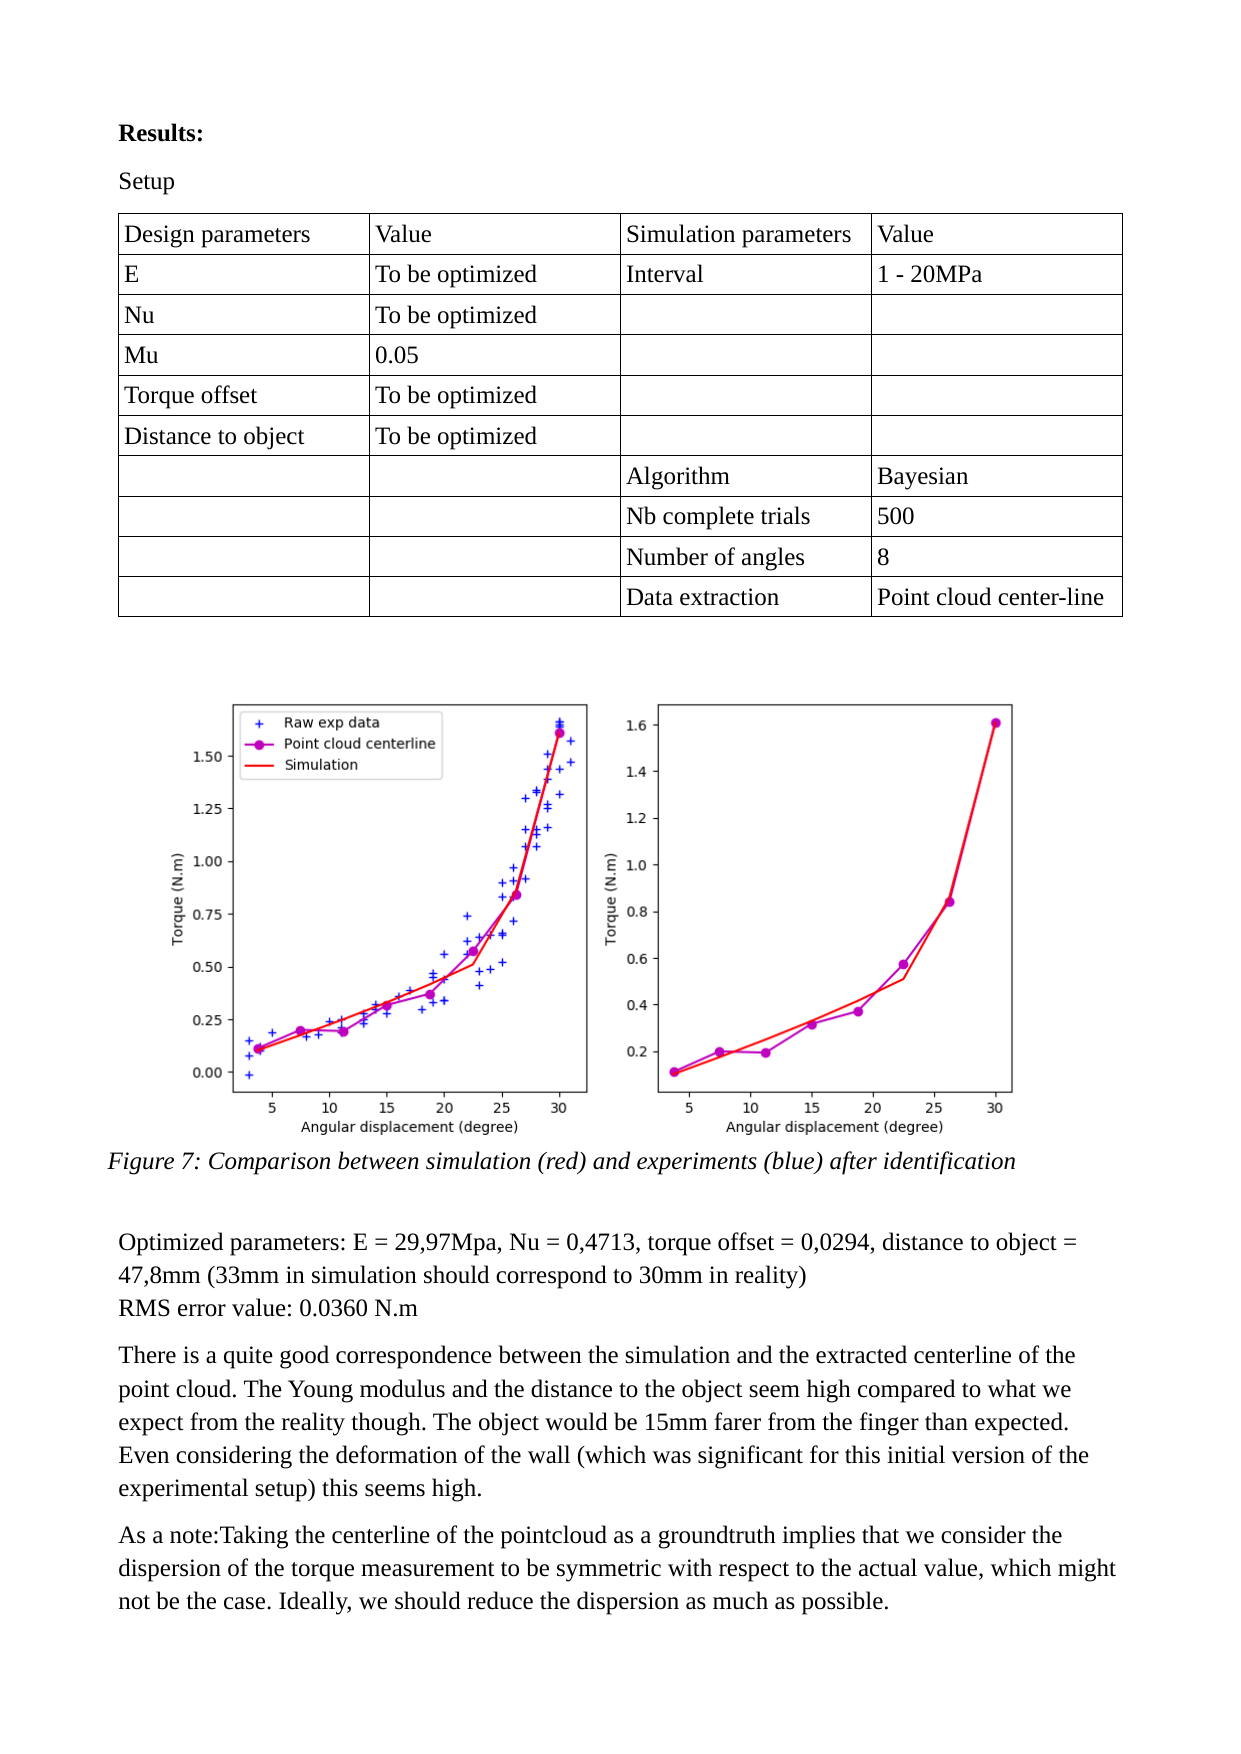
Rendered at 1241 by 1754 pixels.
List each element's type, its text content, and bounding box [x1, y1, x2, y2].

text There is a quite good correspondence between the simulation and the extracted centerline of the point cloud. The Young modulus and the distance to the object seem high compared to what we expect from the reality though. The object would be 15mm farer from the finger than expected. Even considering the deformation of the wall (which was significant for this initial version of the experimental setup) this seems high. [118, 1341, 1122, 1501]
table_cell Number of angles [621, 537, 871, 576]
text As a note:Taking the centerline of the pointcloud as a groundtruth implies that we consider the dispersion of the torque measurement to be symmetric with respect to the actual value, which might not be the case. Ideally, we should reduce the dispersion as much as possible. [118, 1520, 1122, 1615]
table_cell [119, 497, 369, 536]
picture [107, 644, 1112, 1147]
text Results: [118, 118, 1122, 147]
table_cell 8 [872, 537, 1122, 576]
table_cell [872, 295, 1122, 334]
table_cell To be optimized [370, 295, 620, 334]
table_header Value [872, 214, 1122, 254]
table_cell [119, 577, 369, 616]
table_cell Data extraction [621, 577, 871, 616]
table_cell Bayesian [872, 456, 1122, 496]
table_cell To be optimized [370, 376, 620, 415]
table_cell Nb complete trials [621, 497, 871, 536]
table_cell Torque offset [119, 376, 369, 415]
table_cell [370, 577, 620, 616]
table_cell Mu [119, 335, 369, 374]
table_cell [621, 335, 871, 374]
table_cell [119, 456, 369, 496]
table_cell [621, 376, 871, 415]
table_cell Distance to object [119, 416, 369, 455]
table_cell [621, 416, 871, 455]
table_cell [370, 456, 620, 496]
text Setup [118, 166, 1122, 194]
table_cell [872, 376, 1122, 415]
table_cell Nu [119, 295, 369, 334]
table_header Simulation parameters [621, 214, 871, 254]
table_cell 1 - 20MPa [872, 255, 1122, 294]
table_cell Algorithm [621, 456, 871, 496]
table_cell E [119, 255, 369, 294]
table_cell [119, 537, 369, 576]
table_cell [370, 497, 620, 536]
text Optimized parameters: E = 29,97Mpa, Nu = 0,4713, torque offset = 0,0294, distance to object = 47,8mm (33mm in simulation should correspond to 30mm in reality) RMS error value: 0.0360 N.m [118, 1227, 1122, 1322]
table_cell Interval [621, 255, 871, 294]
table_cell [872, 416, 1122, 455]
table_cell To be optimized [370, 255, 620, 294]
table_cell [370, 537, 620, 576]
table_header Design parameters [119, 214, 369, 254]
table_cell [872, 335, 1122, 374]
table_header Value [370, 214, 620, 254]
table_cell Point cloud center-line [872, 577, 1122, 616]
text Figure 7: Comparison between simulation (red) and experiments (blue) after identification [107, 1147, 1111, 1175]
table_cell [621, 295, 871, 334]
table_cell To be optimized [370, 416, 620, 455]
table_cell 500 [872, 497, 1122, 536]
table_cell 0.05 [370, 335, 620, 374]
